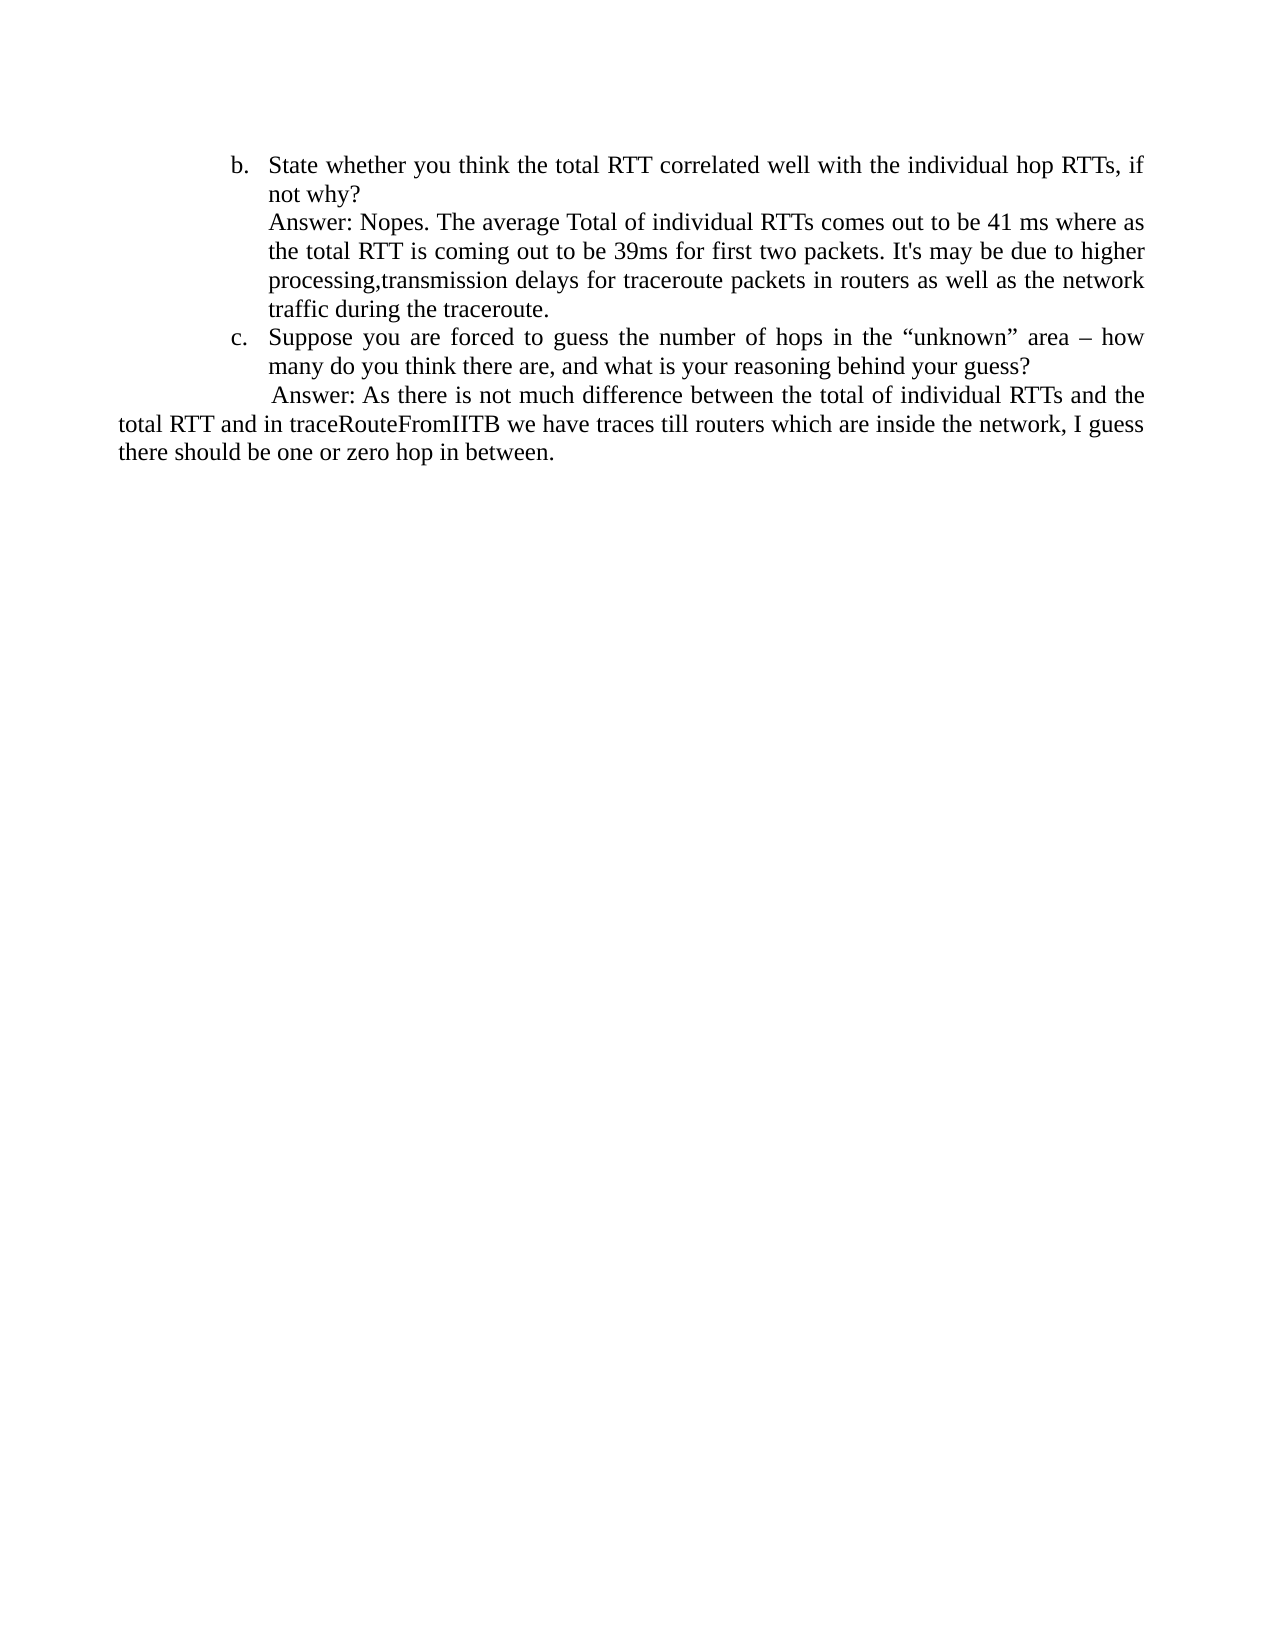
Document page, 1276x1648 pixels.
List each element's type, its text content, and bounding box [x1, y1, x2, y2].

list State whether you think the total RTT correlated well with the individual hop RTTs, if not why? [231, 150, 1146, 207]
list Answer: Nopes. The average Total of individual RTTs comes out to be 41 ms where as the total RTT is coming out to be 39ms for first two packets. It's may be due to higher processing,transmission delays for traceroute packets in routers as well as the network traffic during the traceroute. [231, 207, 1146, 322]
text Answer: As there is not much difference between the total of individual RTTs and the total RTT and in traceRouteFromIITB we have traces till routers which are inside the network, I guess there should be one or zero hop in between. [118, 380, 1146, 466]
list Suppose you are forced to guess the number of hops in the “unknown” area – how many do you think there are, and what is your reasoning behind your guess? [231, 322, 1146, 380]
